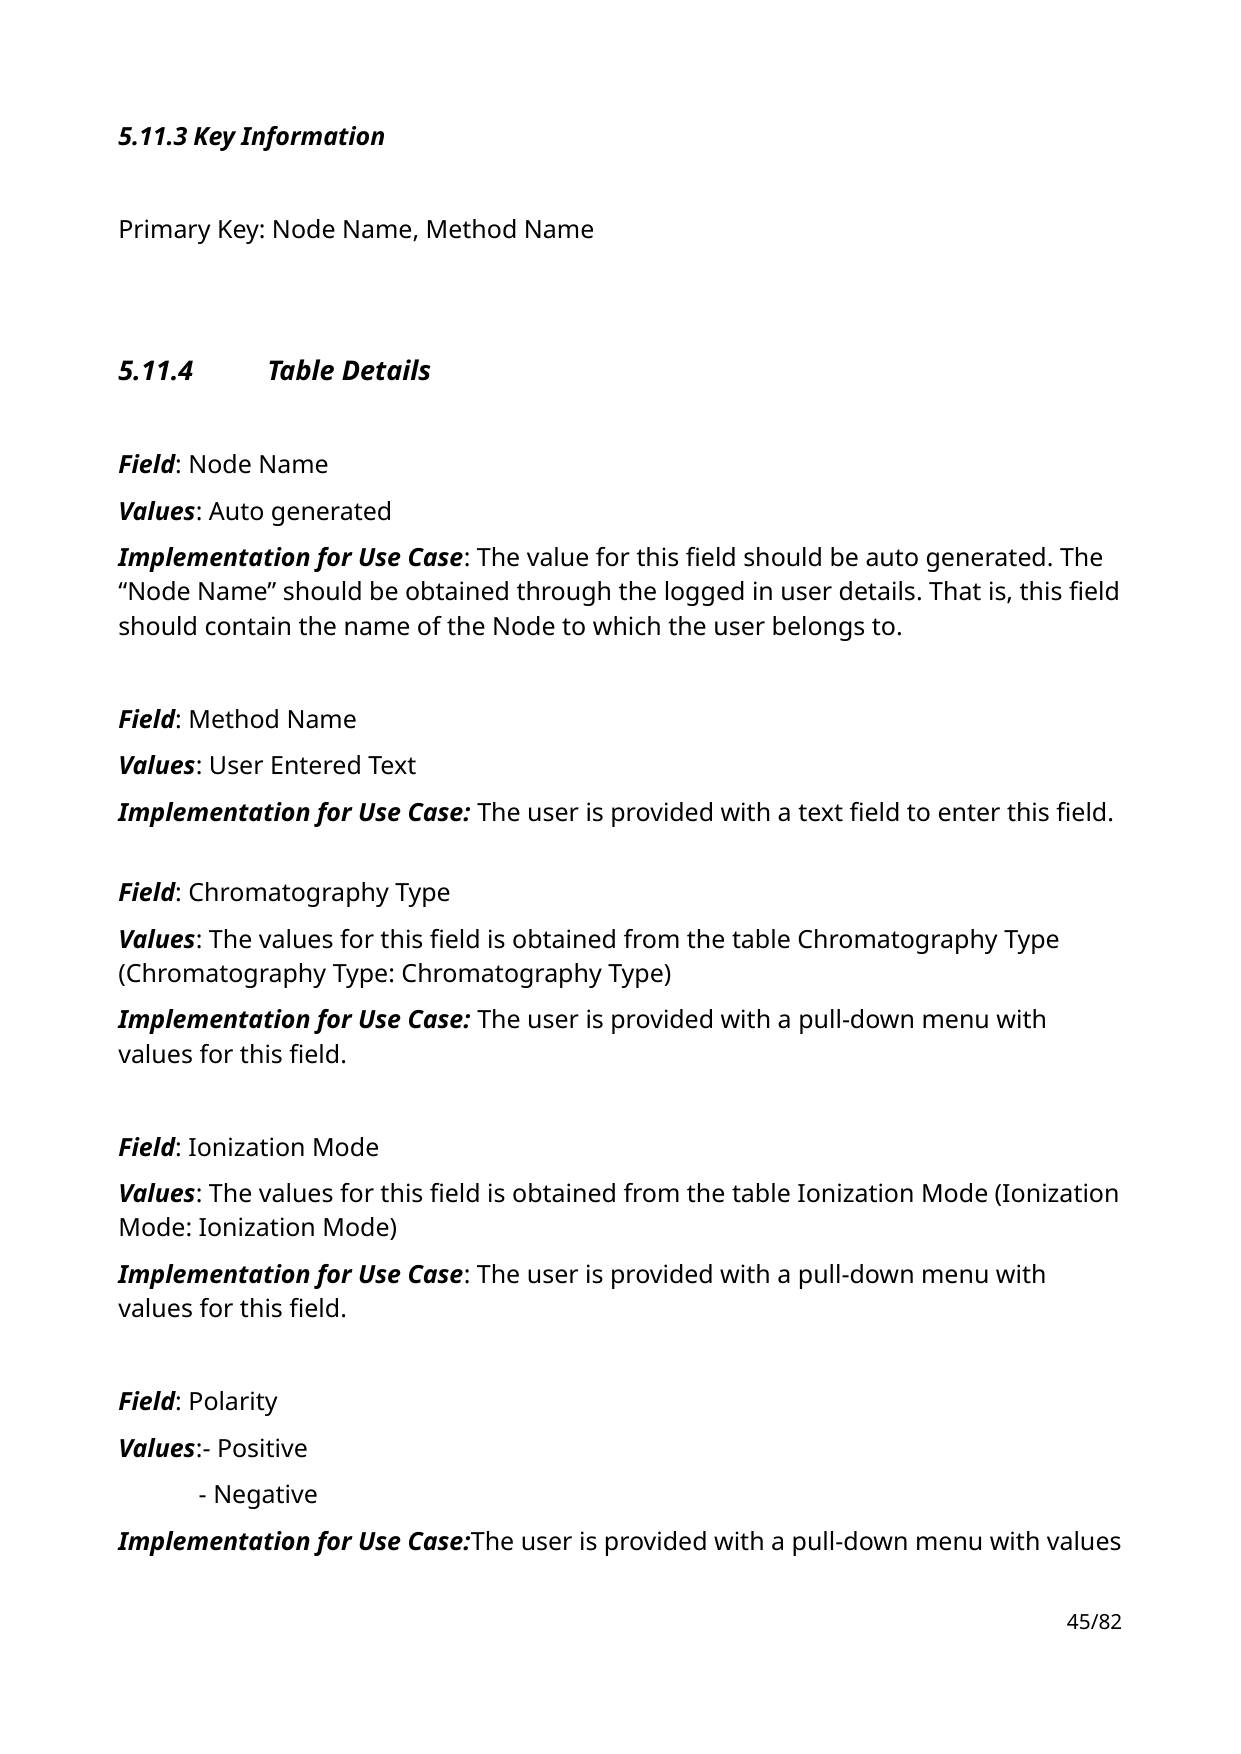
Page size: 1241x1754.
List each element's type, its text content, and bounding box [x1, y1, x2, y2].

text Implementation for Use Case: The value for this field should be auto generated. The “Node Name” should be obtained through the logged in user details. That is, this field should contain the name of the Node to which the user belongs to. [118, 540, 1122, 642]
text Field: Chromatography Type [118, 875, 1122, 909]
text Field: Node Name [118, 447, 1122, 481]
text Values: The values for this field is obtained from the table Chromatography Type (Chromatography Type: Chromatography Type) [118, 922, 1122, 990]
text - Negative [118, 1477, 1122, 1511]
text Field: Ionization Mode [118, 1129, 1122, 1163]
text Primary Key: Node Name, Method Name [118, 211, 1122, 245]
subtitle Table Details [118, 351, 1122, 388]
text Values: Auto generated [118, 493, 1122, 527]
text Implementation for Use Case: The user is provided with a pull-down menu with values for this field. [118, 1002, 1122, 1070]
text Implementation for Use Case:The user is provided with a pull-down menu with values [118, 1523, 1122, 1557]
text Values: User Entered Text [118, 748, 1122, 782]
text Implementation for Use Case: The user is provided with a pull-down menu with values for this field. [118, 1257, 1122, 1325]
text Field: Polarity [118, 1384, 1122, 1418]
text Implementation for Use Case: The user is provided with a text field to enter this field. [118, 794, 1122, 828]
text Values:- Positive [118, 1430, 1122, 1464]
text Values: The values for this field is obtained from the table Ionization Mode (Ionization Mode: Ionization Mode) [118, 1176, 1122, 1244]
text Field: Method Name [118, 701, 1122, 735]
subtitle Key Information [118, 118, 1122, 152]
